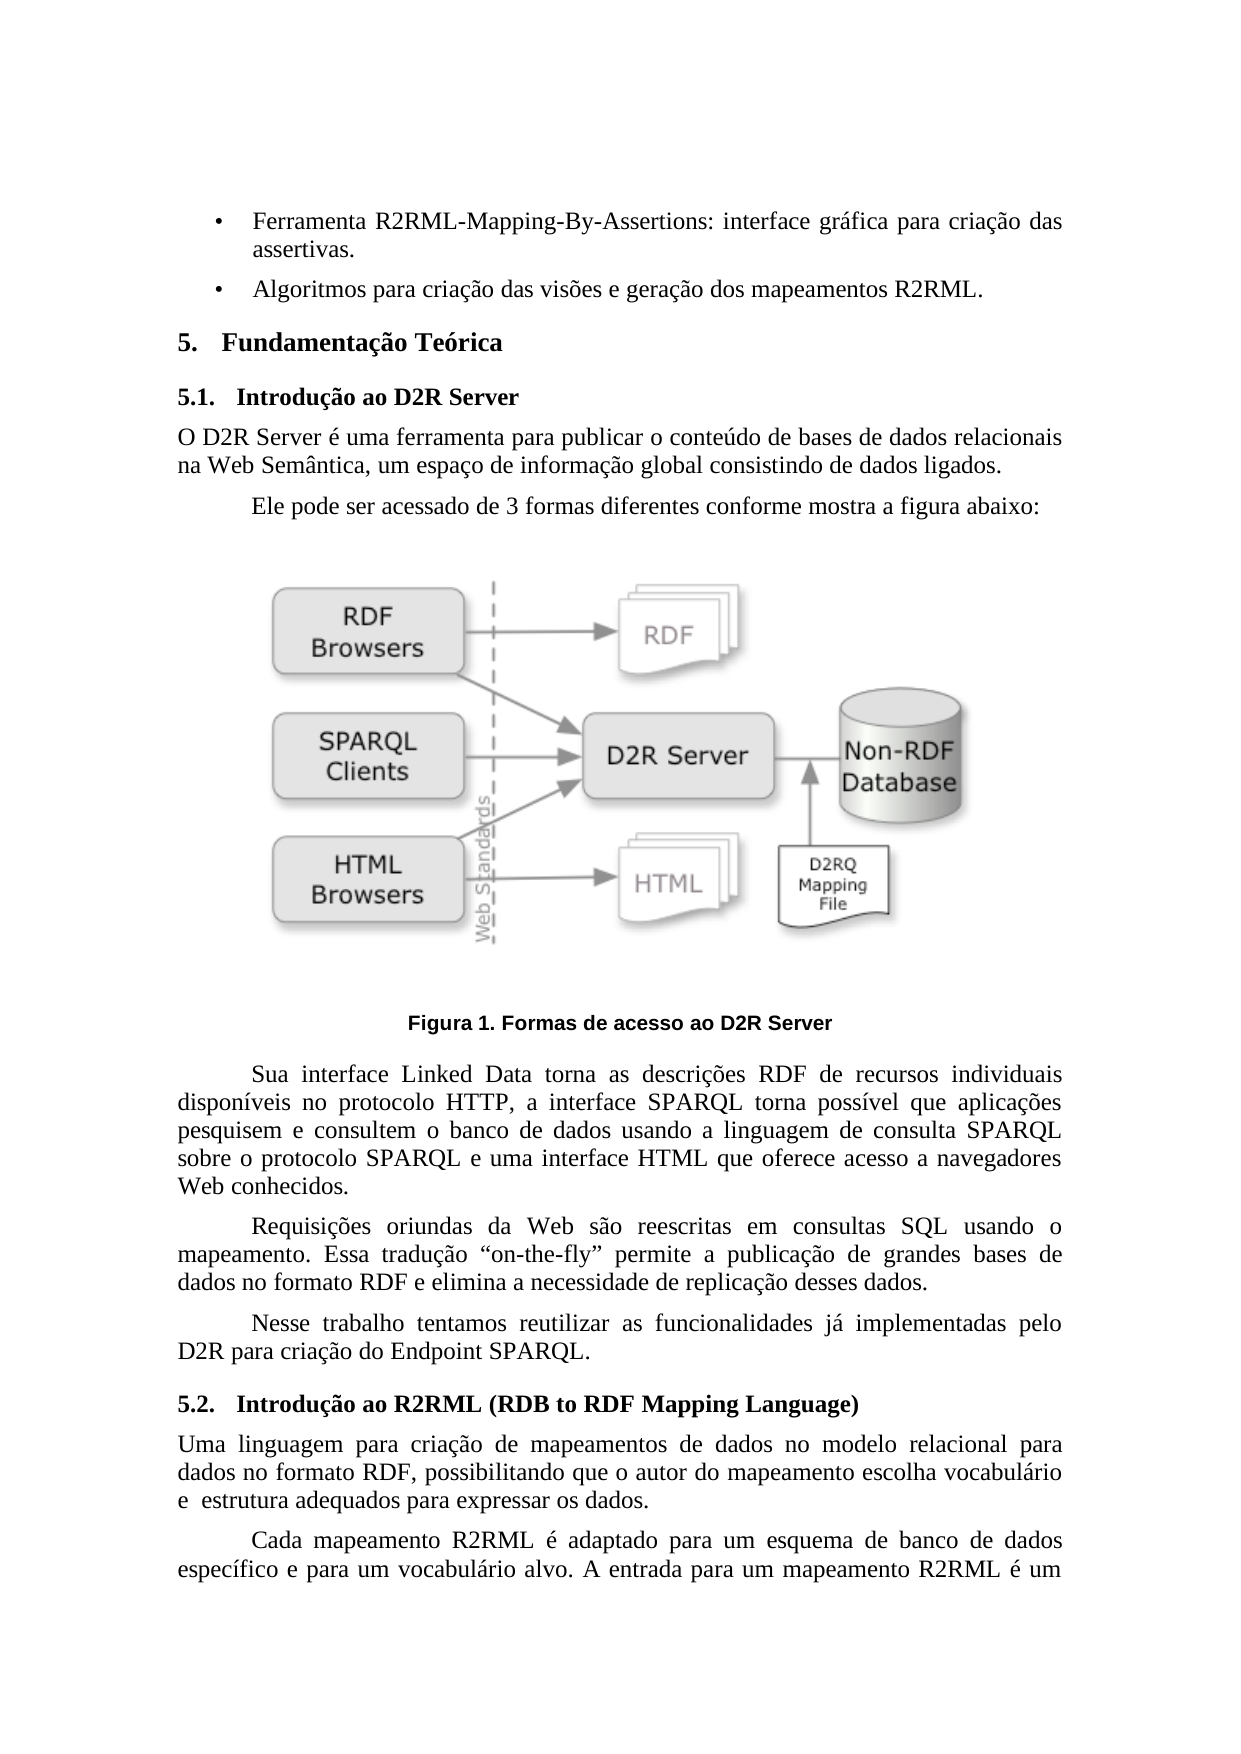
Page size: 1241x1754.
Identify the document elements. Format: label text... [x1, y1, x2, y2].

title Fundamentação Teórica [177, 328, 1063, 358]
text Ele pode ser acessado de 3 formas diferentes conforme mostra a figura abaixo: [177, 492, 1063, 519]
text Sua interface Linked Data torna as descrições RDF de recursos individuais disponíveis no protocolo HTTP, a interface SPARQL torna possível que aplicações pesquisem e consultem o banco de dados usando a linguagem de consulta SPARQL sobre o protocolo SPARQL e uma interface HTML que oferece acesso a navegadores Web conhecidos. [177, 1060, 1063, 1200]
text Figura 1. Formas de acesso ao D2R Server [224, 1011, 1016, 1035]
title Introdução ao D2R Server [177, 383, 1063, 411]
text Uma linguagem para criação de mapeamentos de dados no modelo relacional para dados no formato RDF, possibilitando que o autor do mapeamento escolha vocabulário e estrutura adequados para expressar os dados. [177, 1430, 1063, 1514]
title Introdução ao R2RML (RDB to RDF Mapping Language) [177, 1389, 1063, 1418]
text Requisições oriundas da Web são reescritas em consultas SQL usando o mapeamento. Essa tradução “on-the-fly” permite a publicação de grandes bases de dados no formato RDF e elimina a necessidade de replicação desses dados. [177, 1212, 1063, 1296]
text Cada mapeamento R2RML é adaptado para um esquema de banco de dados específico e para um vocabulário alvo. A entrada para um mapeamento R2RML é um [177, 1526, 1063, 1582]
text O D2R Server é uma ferramenta para publicar o conteúdo de bases de dados relacionais na Web Semântica, um espaço de informação global consistindo de dados ligados. [177, 423, 1063, 479]
list Ferramenta R2RML-Mapping-By-Assertions: interface gráfica para criação das assertivas. [215, 207, 1063, 263]
list Algoritmos para criação das visões e geração dos mapeamentos R2RML. [215, 275, 1063, 303]
text Nesse trabalho tentamos reutilizar as funcionalidades já implementadas pelo D2R para criação do Endpoint SPARQL. [177, 1309, 1063, 1365]
